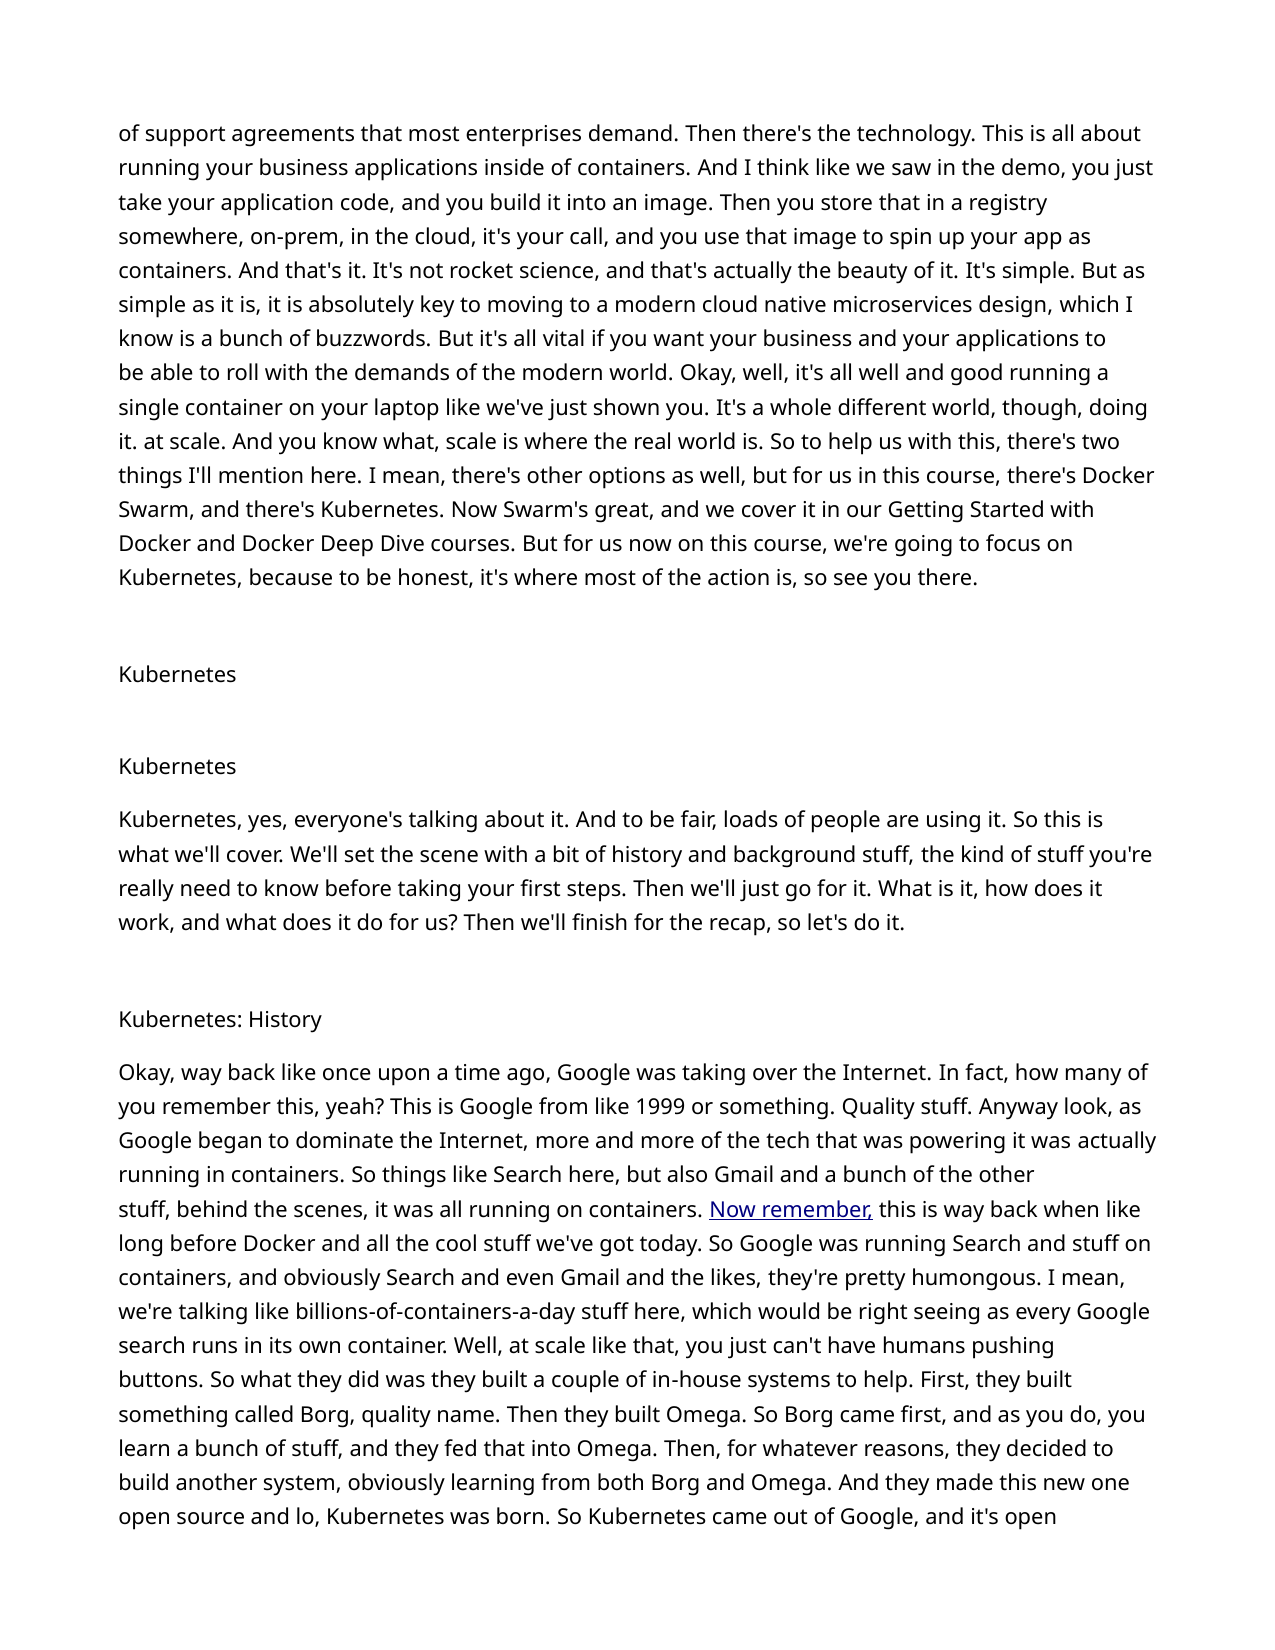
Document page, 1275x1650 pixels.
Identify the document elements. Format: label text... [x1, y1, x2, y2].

subtitle Kubernetes [118, 751, 1157, 781]
text Okay, way back like once upon a time ago, Google was taking over the Internet. In fact, how many of you remember this, yeah? This is Google from like 1999 or something. Quality stuff. Anyway look, as Google began to dominate the Internet, more and more of the tech that was powering it was actually running in containers. So things like Search here, but also Gmail and a bunch of the other stuff, behind the scenes, it was all running on containers. Now remember, this is way back when like long before Docker and all the cool stuff we've got today. So Google was running Search and stuff on containers, and obviously Search and even Gmail and the likes, they're pretty humongous. I mean, we're talking like billions‑of‑containers‑a‑day stuff here, which would be right seeing as every Google search runs in its own container. Well, at scale like that, you just can't have humans pushing buttons. So what they did was they built a couple of in‑house systems to help. First, they built something called Borg, quality name. Then they built Omega. So Borg came first, and as you do, you learn a bunch of stuff, and they fed that into Omega. Then, for whatever reasons, they decided to build another system, obviously learning from both Borg and Omega. And they made this new one open source and lo, Kubernetes was born. So Kubernetes came out of Google, and it's open [118, 1057, 1157, 1531]
text Kubernetes, yes, everyone's talking about it. And to be fair, loads of people are using it. So this is what we'll cover. We'll set the scene with a bit of history and background stuff, the kind of stuff you're really need to know before taking your first steps. Then we'll just go for it. What is it, how does it work, and what does it do for us? Then we'll finish for the recap, so let's do it. [118, 804, 1157, 937]
subtitle Kubernetes: History [118, 1004, 1157, 1033]
text of support agreements that most enterprises demand. Then there's the technology. This is all about running your business applications inside of containers. And I think like we saw in the demo, you just take your application code, and you build it into an image. Then you store that in a registry somewhere, on‑prem, in the cloud, it's your call, and you use that image to spin up your app as containers. And that's it. It's not rocket science, and that's actually the beauty of it. It's simple. But as simple as it is, it is absolutely key to moving to a modern cloud native microservices design, which I know is a bunch of buzzwords. But it's all vital if you want your business and your applications to be able to roll with the demands of the modern world. Okay, well, it's all well and good running a single container on your laptop like we've just shown you. It's a whole different world, though, doing it. at scale. And you know what, scale is where the real world is. So to help us with this, there's two things I'll mention here. I mean, there's other options as well, but for us in this course, there's Docker Swarm, and there's Kubernetes. Now Swarm's great, and we cover it in our Getting Started with Docker and Docker Deep Dive courses. But for us now on this course, we're going to focus on Kubernetes, because to be honest, it's where most of the action is, so see you there. [118, 118, 1157, 592]
subtitle Kubernetes [118, 659, 1157, 689]
